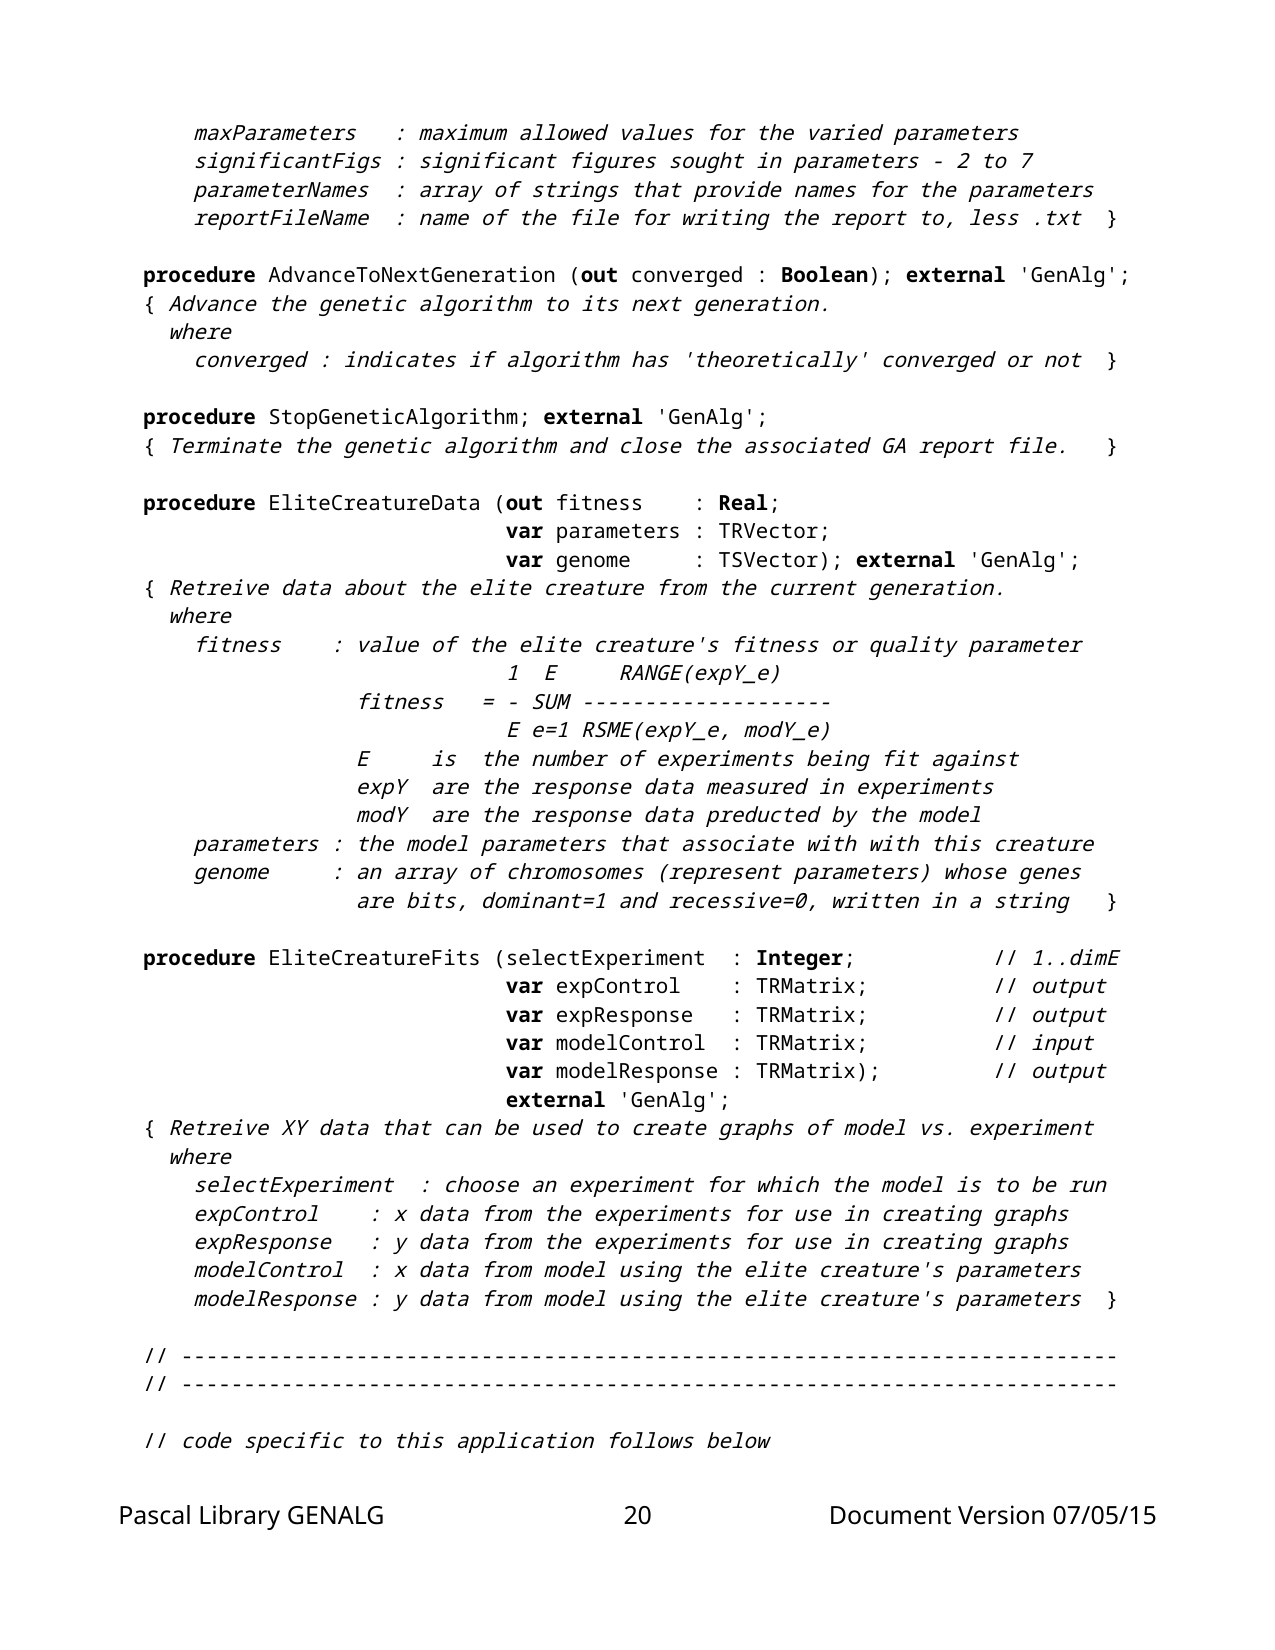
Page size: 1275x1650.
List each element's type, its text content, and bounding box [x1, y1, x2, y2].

text expY are the response data measured in experiments [118, 772, 1157, 801]
text var expResponse : TRMatrix; // output [118, 1000, 1157, 1028]
text parameters : the model parameters that associate with with this creature [118, 829, 1157, 857]
text var modelResponse : TRMatrix); // output [118, 1057, 1157, 1085]
text { Retreive XY data that can be used to create graphs of model vs. experiment [118, 1113, 1157, 1142]
text fitness = - SUM -------------------- [118, 687, 1157, 715]
text procedure EliteCreatureFits (selectExperiment : Integer; // 1..dimE [118, 943, 1157, 971]
text var expControl : TRMatrix; // output [118, 971, 1157, 1000]
text // --------------------------------------------------------------------------- [118, 1369, 1157, 1398]
text selectExperiment : choose an experiment for which the model is to be run [118, 1170, 1157, 1199]
text expResponse : y data from the experiments for use in creating graphs [118, 1227, 1157, 1256]
text { Retreive data about the elite creature from the current generation. [118, 573, 1157, 602]
text converged : indicates if algorithm has 'theoretically' converged or not } [118, 346, 1157, 374]
text var genome : TSVector); external 'GenAlg'; [118, 545, 1157, 573]
text parameterNames : array of strings that provide names for the parameters [118, 175, 1157, 203]
text are bits, dominant=1 and recessive=0, written in a string } [118, 886, 1157, 914]
text significantFigs : significant figures sought in parameters - 2 to 7 [118, 147, 1157, 175]
text fitness : value of the elite creature's fitness or quality parameter [118, 630, 1157, 658]
text maxParameters : maximum allowed values for the varied parameters [118, 118, 1157, 147]
text // --------------------------------------------------------------------------- [118, 1341, 1157, 1369]
text modelResponse : y data from model using the elite creature's parameters } [118, 1284, 1157, 1312]
text procedure EliteCreatureData (out fitness : Real; [118, 488, 1157, 516]
text { Advance the genetic algorithm to its next generation. [118, 289, 1157, 317]
text external 'GenAlg'; [118, 1085, 1157, 1113]
text modY are the response data preducted by the model [118, 801, 1157, 829]
text where [118, 317, 1157, 346]
text E is the number of experiments being fit against [118, 744, 1157, 772]
text expControl : x data from the experiments for use in creating graphs [118, 1199, 1157, 1227]
text procedure AdvanceToNextGeneration (out converged : Boolean); external 'GenAlg'; [118, 260, 1157, 289]
text genome : an array of chromosomes (represent parameters) whose genes [118, 857, 1157, 886]
text modelControl : x data from model using the elite creature's parameters [118, 1256, 1157, 1284]
text var parameters : TRVector; [118, 516, 1157, 545]
text E e=1 RSME(expY_e, modY_e) [118, 715, 1157, 744]
text where [118, 602, 1157, 630]
text var modelControl : TRMatrix; // input [118, 1028, 1157, 1057]
text procedure StopGeneticAlgorithm; external 'GenAlg'; [118, 402, 1157, 431]
text // code specific to this application follows below [118, 1426, 1157, 1455]
text reportFileName : name of the file for writing the report to, less .txt } [118, 203, 1157, 232]
text { Terminate the genetic algorithm and close the associated GA report file. } [118, 431, 1157, 459]
text 1 E RANGE(expY_e) [118, 658, 1157, 687]
text where [118, 1142, 1157, 1170]
